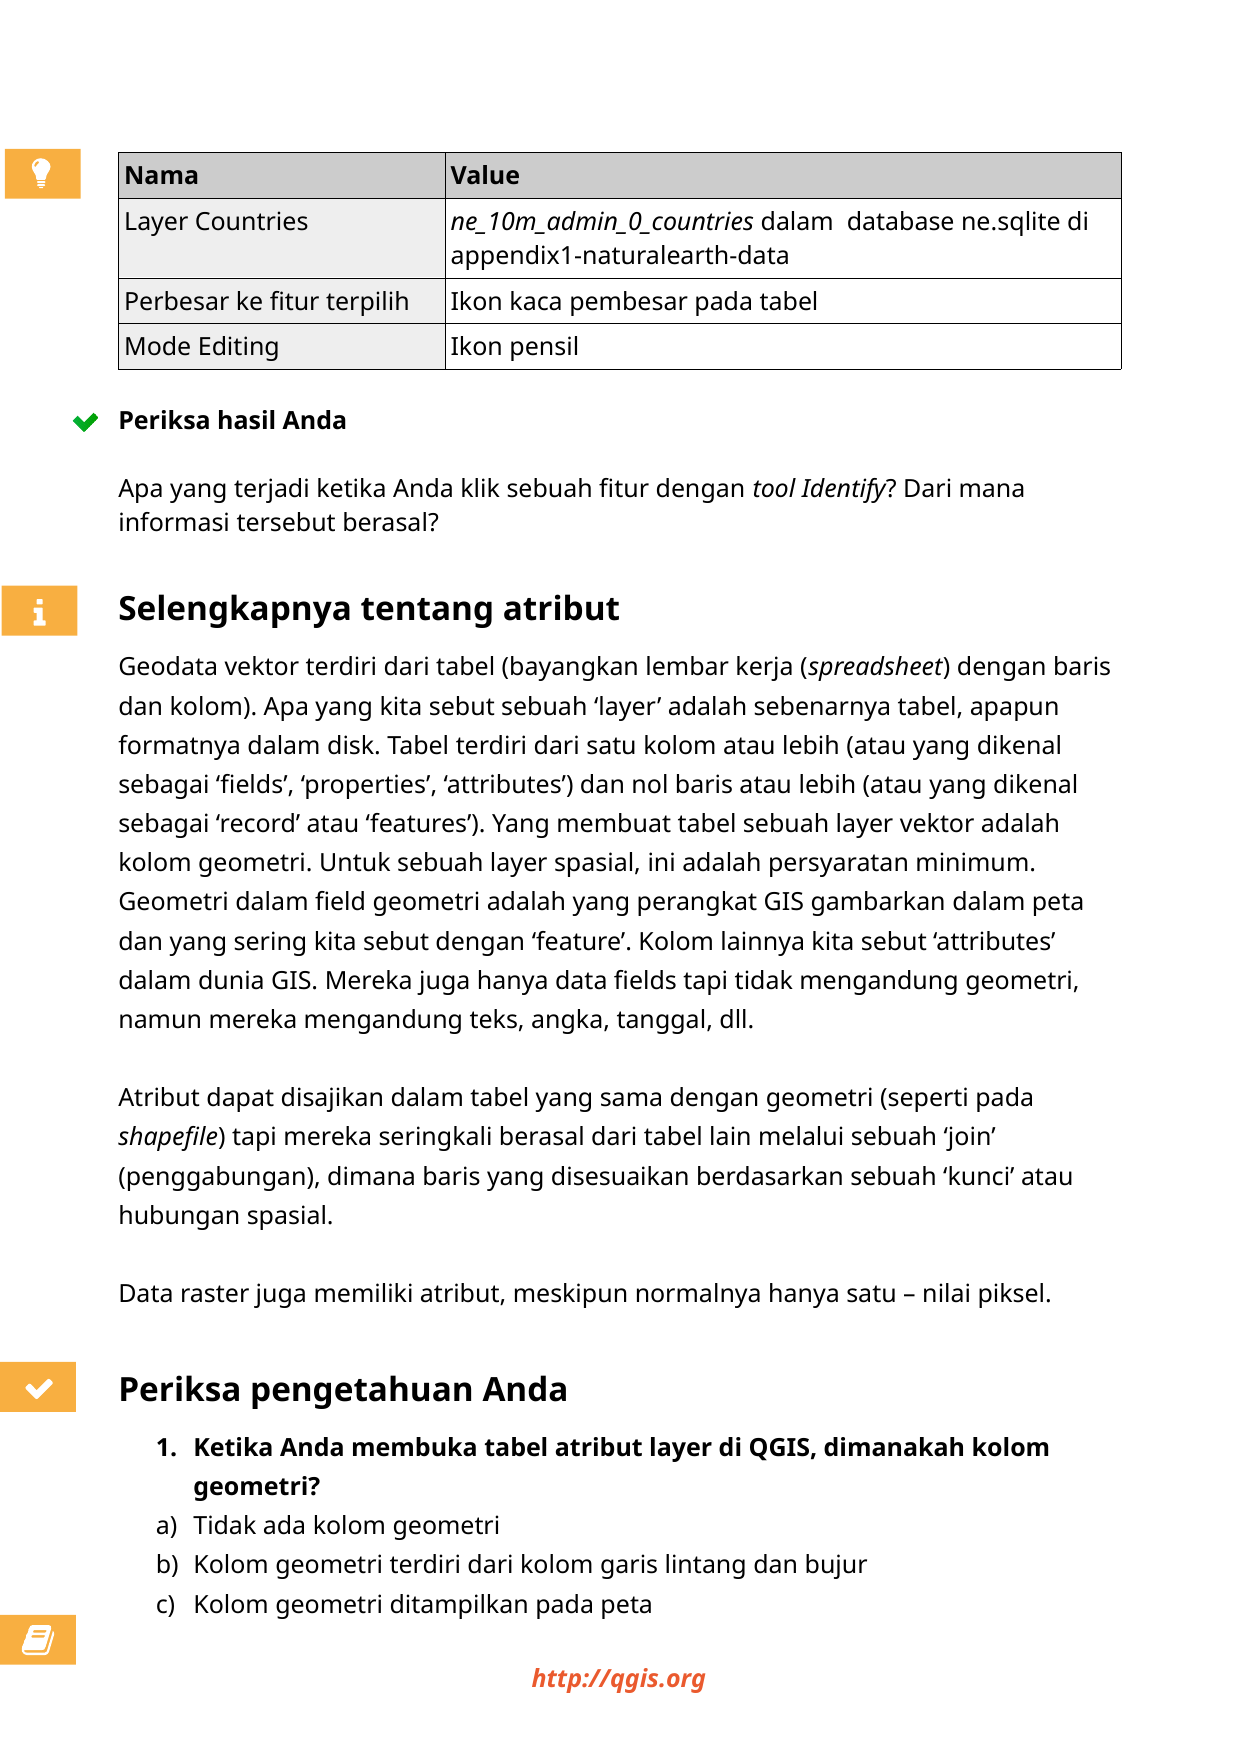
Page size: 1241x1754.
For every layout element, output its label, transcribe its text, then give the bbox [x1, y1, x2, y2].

subtitle Periksa pengetahuan Anda [118, 1366, 1122, 1411]
subtitle Selengkapnya tentang atribut [118, 585, 1122, 630]
text Geodata vektor terdiri dari tabel (bayangkan lembar kerja (spreadsheet) dengan baris dan kolom). Apa yang kita sebut sebuah ‘layer’ adalah sebenarnya tabel, apapun formatnya dalam disk. Tabel terdiri dari satu kolom atau lebih (atau yang dikenal sebagai ‘fields’, ‘properties’, ‘attributes’) dan nol baris atau lebih (atau yang dikenal sebagai ‘record’ atau ‘features’). Yang membuat tabel sebuah layer vektor adalah kolom geometri. Untuk sebuah layer spasial, ini adalah persyaratan minimum. Geometri dalam field geometri adalah yang perangkat GIS gambarkan dalam peta dan yang sering kita sebut dengan ‘feature’. Kolom lainnya kita sebut ‘attributes’ dalam dunia GIS. Mereka juga hanya data fields tapi tidak mengandung geometri, namun mereka mengandung teks, angka, tanggal, dll. [118, 649, 1122, 1036]
text Data raster juga memiliki atribut, meskipun normalnya hanya satu – nilai piksel. [118, 1276, 1122, 1310]
table_cell Layer Countries [119, 199, 445, 277]
table_header Nama [119, 153, 445, 198]
list Ketika Anda membuka tabel atribut layer di QGIS, dimanakah kolom geometri? [156, 1430, 1122, 1503]
text Apa yang terjadi ketika Anda klik sebuah fitur dengan tool Identify? Dari mana informasi tersebut berasal? [118, 471, 1122, 573]
text Periksa hasil Anda [118, 403, 1122, 437]
table_cell Ikon kaca pembesar pada tabel [446, 279, 1121, 323]
text Atribut dapat disajikan dalam tabel yang sama dengan geometri (seperti pada shapefile) tapi mereka seringkali berasal dari tabel lain melalui sebuah ‘join’ (penggabungan), dimana baris yang disesuaikan berdasarkan sebuah ‘kunci’ atau hubungan spasial. [118, 1080, 1122, 1231]
table_cell Mode Editing [119, 324, 445, 369]
list Kolom geometri ditampilkan pada peta [156, 1586, 1122, 1620]
list Tidak ada kolom geometri [156, 1508, 1122, 1542]
table_cell Ikon pensil [446, 324, 1121, 369]
table_cell Perbesar ke fitur terpilih [119, 279, 445, 323]
list Kolom geometri terdiri dari kolom garis lintang dan bujur [156, 1547, 1122, 1581]
table_cell ne_10m_admin_0_countries dalam database ne.sqlite di appendix1-naturalearth-data [446, 199, 1121, 277]
table_header Value [446, 153, 1121, 198]
